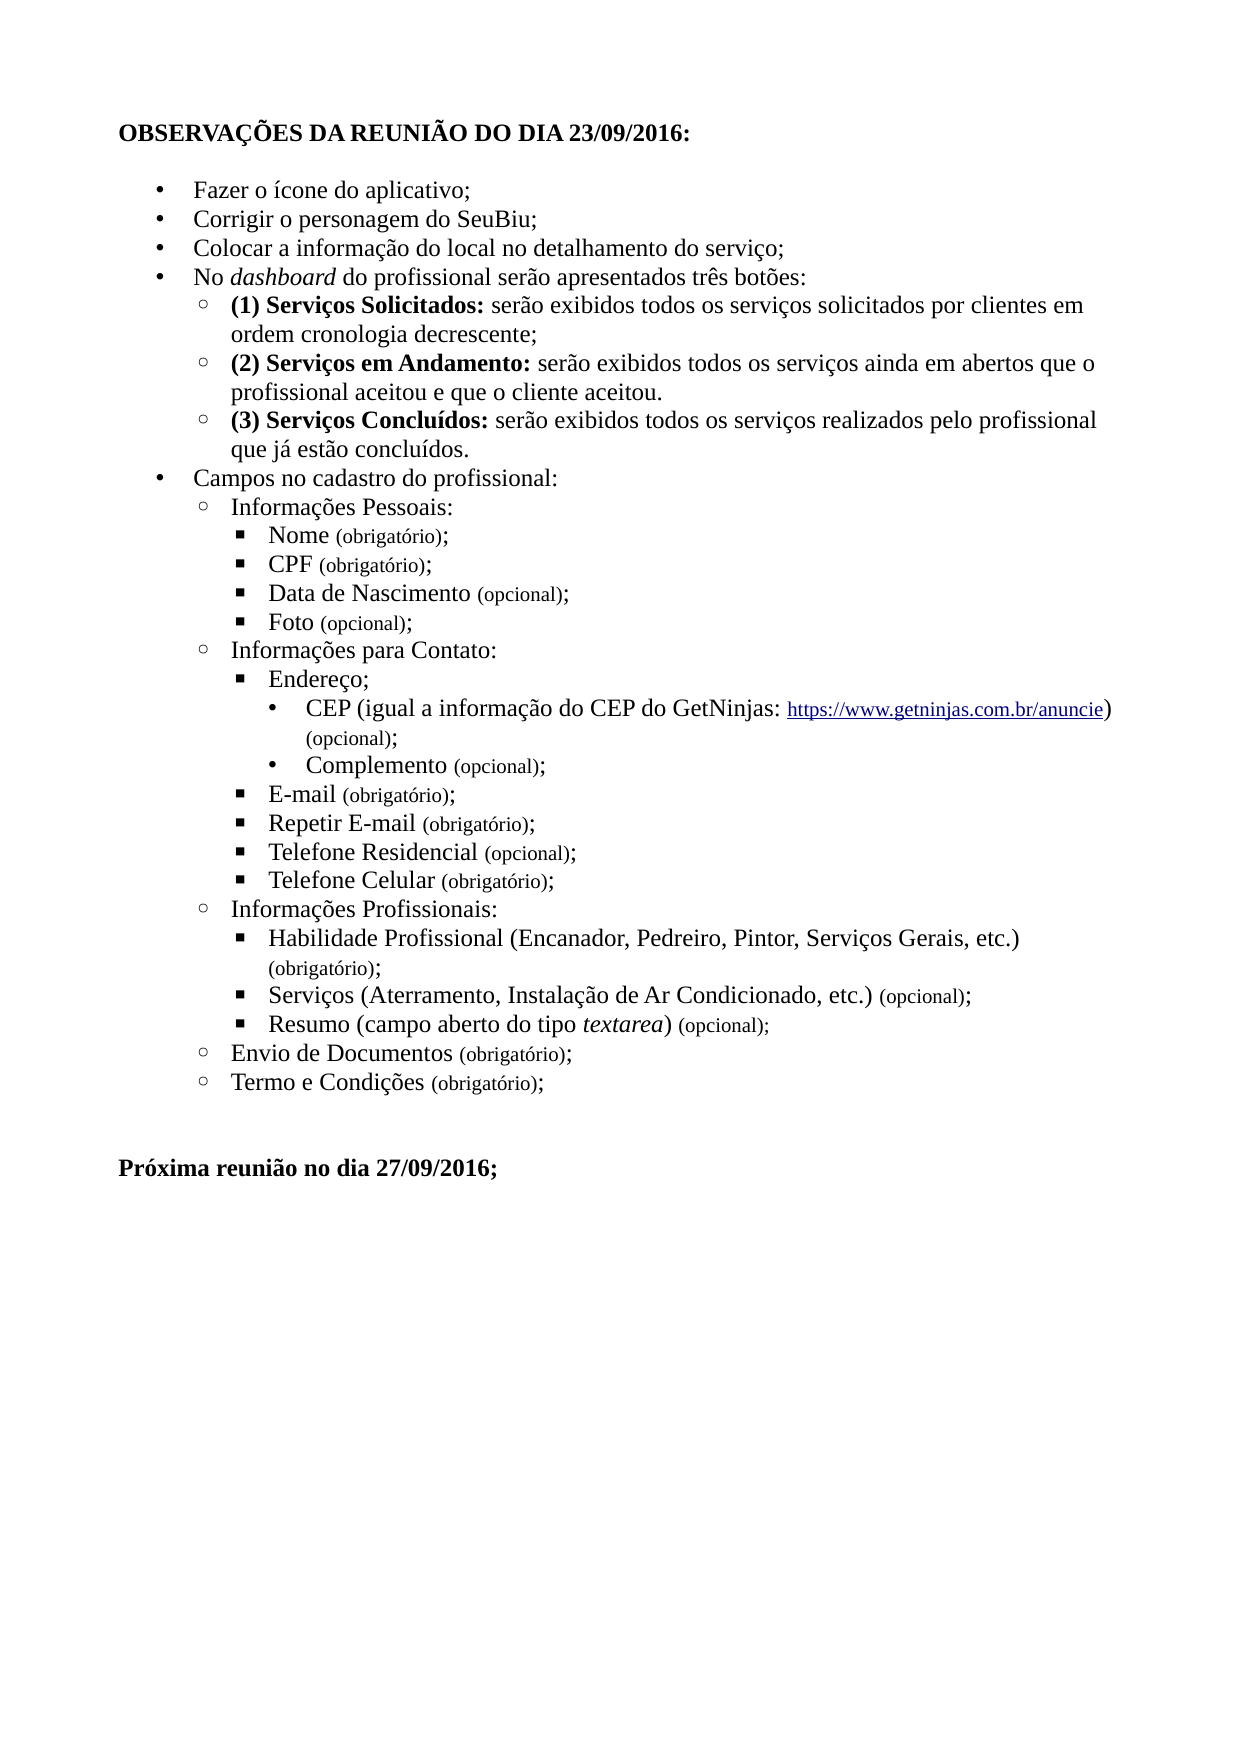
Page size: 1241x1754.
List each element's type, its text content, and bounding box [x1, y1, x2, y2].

list Nome (obrigatório); [231, 521, 1122, 549]
list (1) Serviços Solicitados: serão exibidos todos os serviços solicitados por clientes em ordem cronologia decrescente; [193, 291, 1122, 348]
list Endereço; [231, 664, 1122, 693]
list (2) Serviços em Andamento: serão exibidos todos os serviços ainda em abertos que o profissional aceitou e que o cliente aceitou. [193, 348, 1122, 406]
list Resumo (campo aberto do tipo textarea) (opcional); [231, 1009, 1122, 1038]
list CEP (igual a informação do CEP do GetNinjas: https://www.getninjas.com.br/anuncie) (opcional); [268, 693, 1122, 751]
list Informações para Contato: [193, 636, 1122, 664]
list Fazer o ícone do aplicativo; [156, 176, 1122, 204]
list Envio de Documentos (obrigatório); [193, 1038, 1122, 1067]
list Informações Pessoais: [193, 492, 1122, 521]
list Serviços (Aterramento, Instalação de Ar Condicionado, etc.) (opcional); [231, 981, 1122, 1009]
list No dashboard do profissional serão apresentados três botões: [156, 262, 1122, 291]
list CPF (obrigatório); [231, 549, 1122, 578]
text Próxima reunião no dia 27/09/2016; [118, 1153, 1122, 1182]
list Termo e Condições (obrigatório); [193, 1067, 1122, 1096]
text OBSERVAÇÕES DA REUNIÃO DO DIA 23/09/2016: [118, 118, 1122, 147]
list Colocar a informação do local no detalhamento do serviço; [156, 233, 1122, 262]
list Complemento (opcional); [268, 751, 1122, 779]
list Corrigir o personagem do SeuBiu; [156, 204, 1122, 233]
list Data de Nascimento (opcional); [231, 578, 1122, 607]
list Foto (opcional); [231, 607, 1122, 636]
list Repetir E-mail (obrigatório); [231, 808, 1122, 837]
list Telefone Celular (obrigatório); [231, 866, 1122, 894]
list E-mail (obrigatório); [231, 779, 1122, 808]
list Campos no cadastro do profissional: [156, 463, 1122, 492]
list Habilidade Profissional (Encanador, Pedreiro, Pintor, Serviços Gerais, etc.) (obrigatório); [231, 923, 1122, 981]
list (3) Serviços Concluídos: serão exibidos todos os serviços realizados pelo profissional que já estão concluídos. [193, 406, 1122, 463]
list Informações Profissionais: [193, 894, 1122, 923]
list Telefone Residencial (opcional); [231, 837, 1122, 866]
